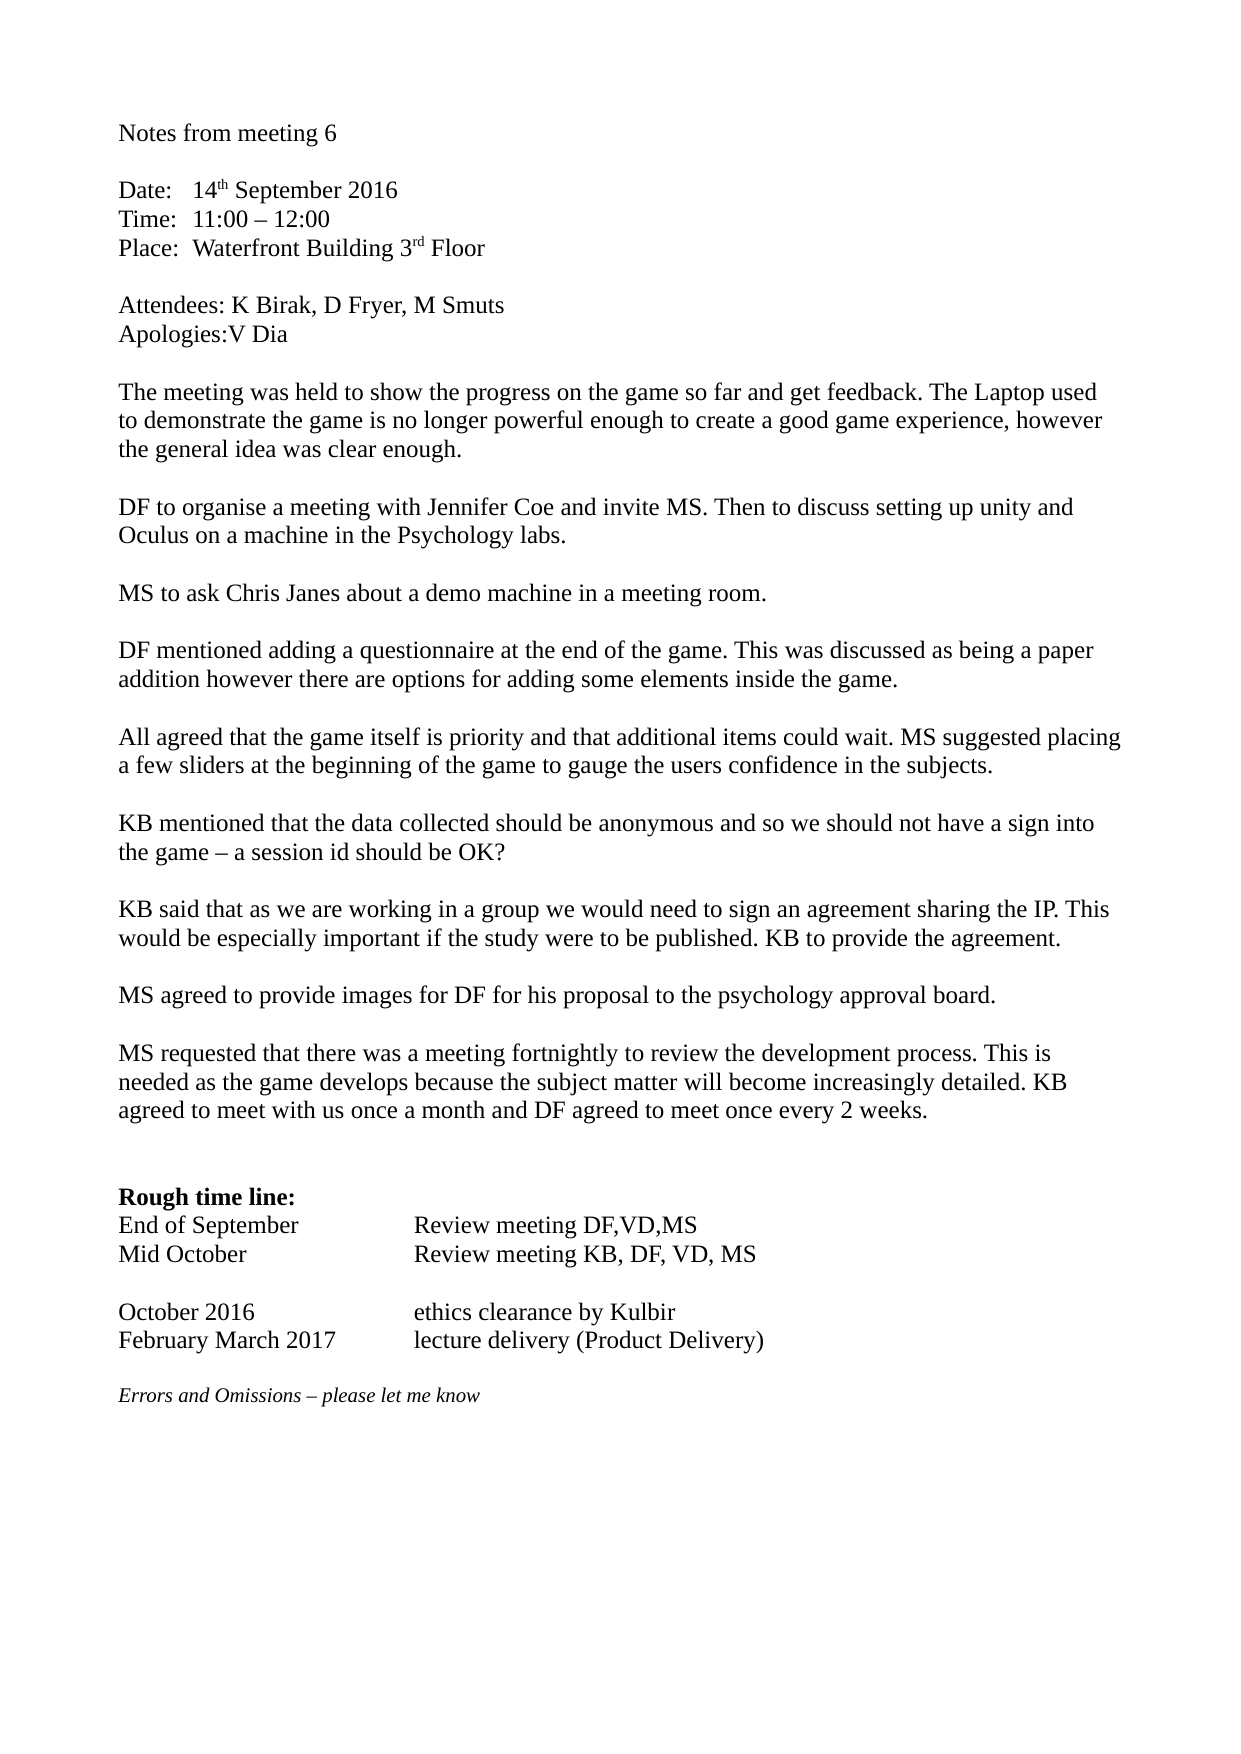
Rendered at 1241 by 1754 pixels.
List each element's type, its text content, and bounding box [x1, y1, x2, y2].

text MS requested that there was a meeting fortnightly to review the development process. This is needed as the game develops because the subject matter will become increasingly detailed. KB agreed to meet with us once a month and DF agreed to meet once every 2 weeks. [118, 1038, 1122, 1124]
text Date: 14th September 2016 [118, 176, 1122, 204]
text Place: Waterfront Building 3rd Floor [118, 233, 1122, 262]
text MS agreed to provide images for DF for his proposal to the psychology approval board. [118, 981, 1122, 1009]
text Mid October Review meeting KB, DF, VD, MS [118, 1239, 1122, 1268]
text The meeting was held to show the progress on the game so far and get feedback. The Laptop used to demonstrate the game is no longer powerful enough to create a good game experience, however the general idea was clear enough. [118, 377, 1122, 463]
text MS to ask Chris Janes about a demo machine in a meeting room. [118, 578, 1122, 607]
text End of September Review meeting DF,VD,MS [118, 1211, 1122, 1239]
text Rough time line: [118, 1182, 1122, 1211]
text Apologies:V Dia [118, 319, 1122, 348]
text KB mentioned that the data collected should be anonymous and so we should not have a sign into the game – a session id should be OK? [118, 808, 1122, 866]
text Time: 11:00 – 12:00 [118, 204, 1122, 233]
text KB said that as we are working in a group we would need to sign an agreement sharing the IP. This would be especially important if the study were to be published. KB to provide the agreement. [118, 894, 1122, 952]
text February March 2017 lecture delivery (Product Delivery) [118, 1326, 1122, 1354]
text All agreed that the game itself is priority and that additional items could wait. MS suggested placing a few sliders at the beginning of the game to gauge the users confidence in the subjects. [118, 722, 1122, 779]
text October 2016 ethics clearance by Kulbir [118, 1297, 1122, 1326]
text DF mentioned adding a questionnaire at the end of the game. This was discussed as being a paper addition however there are options for adding some elements inside the game. [118, 636, 1122, 693]
text Notes from meeting 6 [118, 118, 1122, 147]
text Errors and Omissions – please let me know [118, 1383, 1122, 1407]
text DF to organise a meeting with Jennifer Coe and invite MS. Then to discuss setting up unity and Oculus on a machine in the Psychology labs. [118, 492, 1122, 549]
text Attendees: K Birak, D Fryer, M Smuts [118, 291, 1122, 319]
